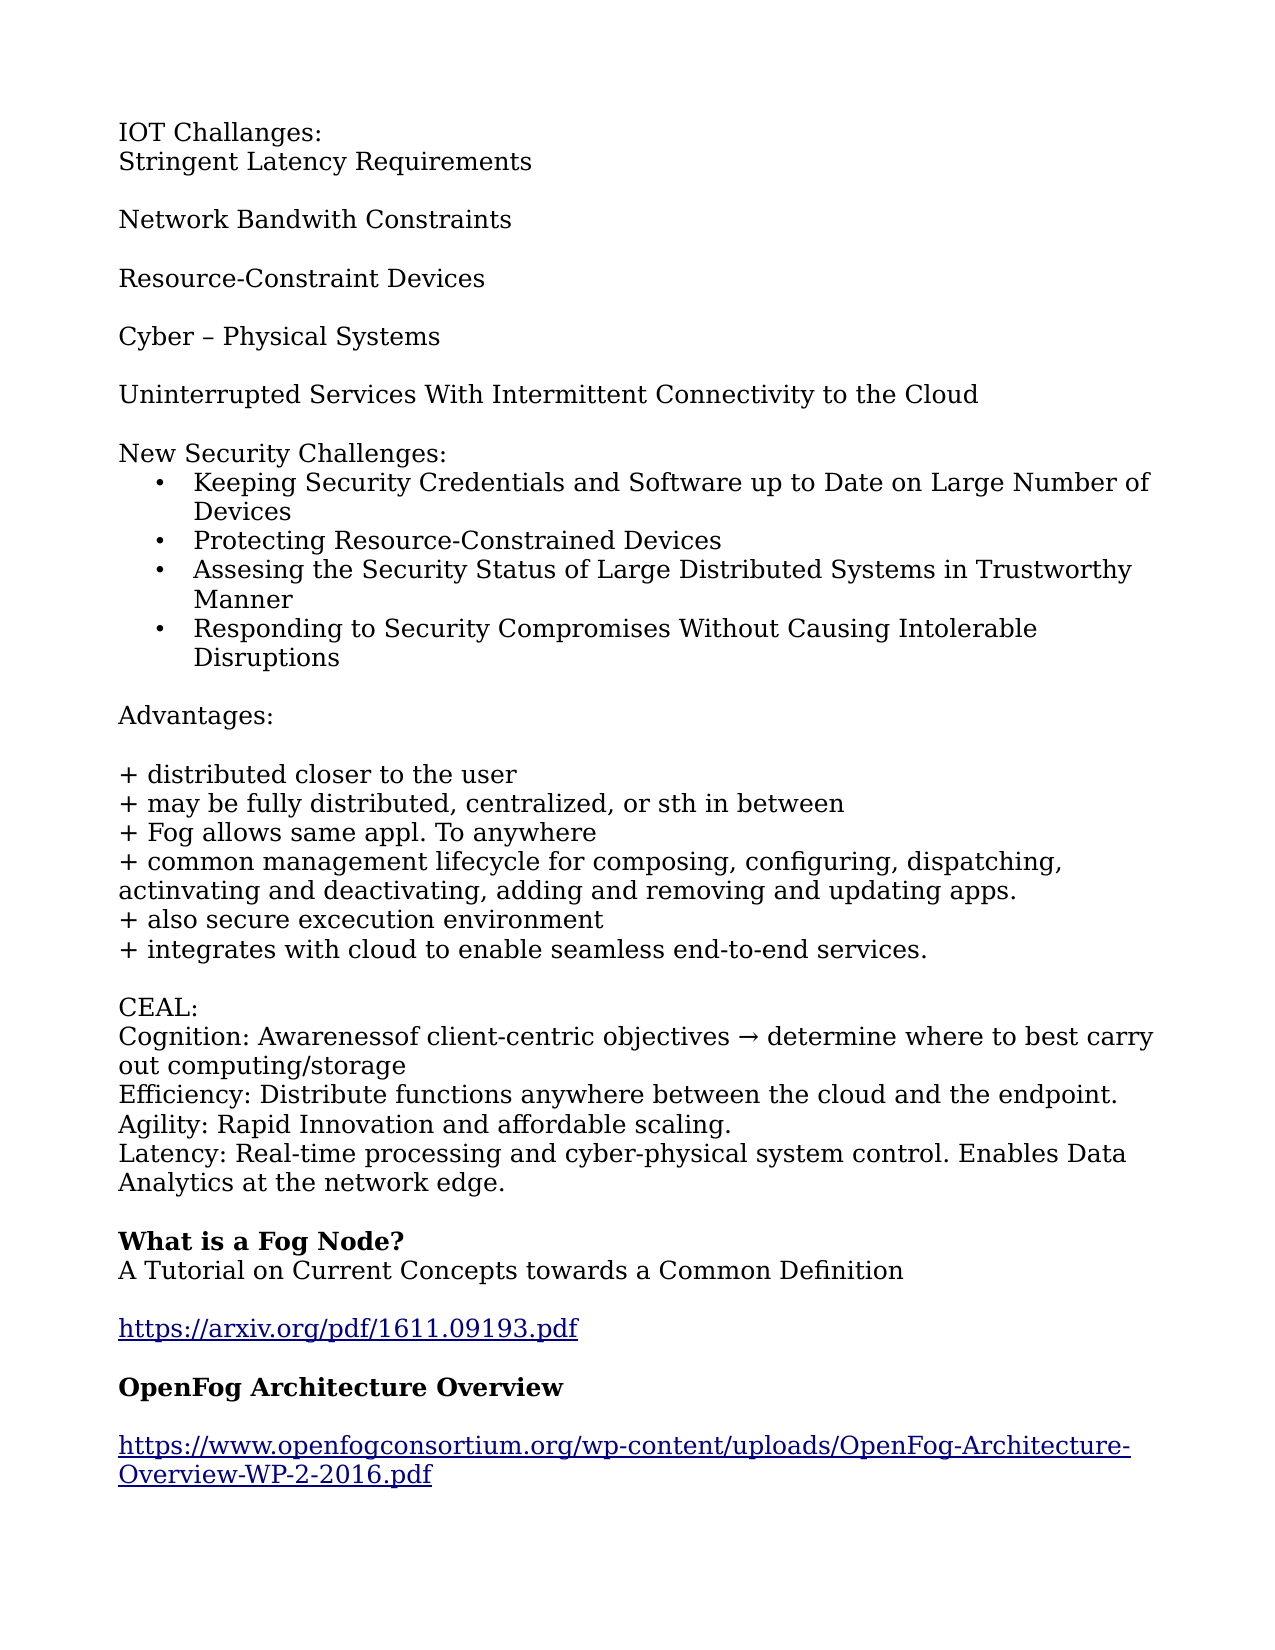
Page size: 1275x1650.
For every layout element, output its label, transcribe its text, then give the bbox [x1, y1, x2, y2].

text Cognition: Awarenessof client-centric objectives → determine where to best carry out computing/storage [118, 1022, 1157, 1081]
text What is a Fog Node? [118, 1226, 1157, 1256]
list Protecting Resource-Constrained Devices [156, 526, 1157, 556]
text IOT Challanges: [118, 118, 1157, 147]
text https://arxiv.org/pdf/1611.09193.pdf [118, 1314, 1157, 1343]
text Uninterrupted Services With Intermittent Connectivity to the Cloud [118, 381, 1157, 410]
text + integrates with cloud to enable seamless end-to-end services. [118, 935, 1157, 964]
text Agility: Rapid Innovation and affordable scaling. [118, 1110, 1157, 1139]
text Latency: Real-time processing and cyber-physical system control. Enables Data Analytics at the network edge. [118, 1139, 1157, 1197]
list Keeping Security Credentials and Software up to Date on Large Number of Devices [156, 468, 1157, 526]
text CEAL: [118, 993, 1157, 1022]
text https://www.openfogconsortium.org/wp-content/uploads/OpenFog-Architecture-Overview-WP-2-2016.pdf [118, 1431, 1157, 1489]
text A Tutorial on Current Concepts towards a Common Definition [118, 1256, 1157, 1285]
text + may be fully distributed, centralized, or sth in between [118, 789, 1157, 818]
text OpenFog Architecture Overview [118, 1372, 1157, 1402]
text Resource-Constraint Devices [118, 264, 1157, 293]
text Advantages: [118, 701, 1157, 731]
text + Fog allows same appl. To anywhere [118, 818, 1157, 847]
list Responding to Security Compromises Without Causing Intolerable Disruptions [156, 614, 1157, 672]
text Stringent Latency Requirements [118, 147, 1157, 176]
text + distributed closer to the user [118, 760, 1157, 789]
text Network Bandwith Constraints [118, 206, 1157, 235]
list Assesing the Security Status of Large Distributed Systems in Trustworthy Manner [156, 556, 1157, 614]
text Efficiency: Distribute functions anywhere between the cloud and the endpoint. [118, 1081, 1157, 1110]
text + common management lifecycle for composing, configuring, dispatching, actinvating and deactivating, adding and removing and updating apps. [118, 847, 1157, 906]
text + also secure excecution environment [118, 906, 1157, 935]
text Cyber – Physical Systems [118, 322, 1157, 351]
text New Security Challenges: [118, 439, 1157, 468]
